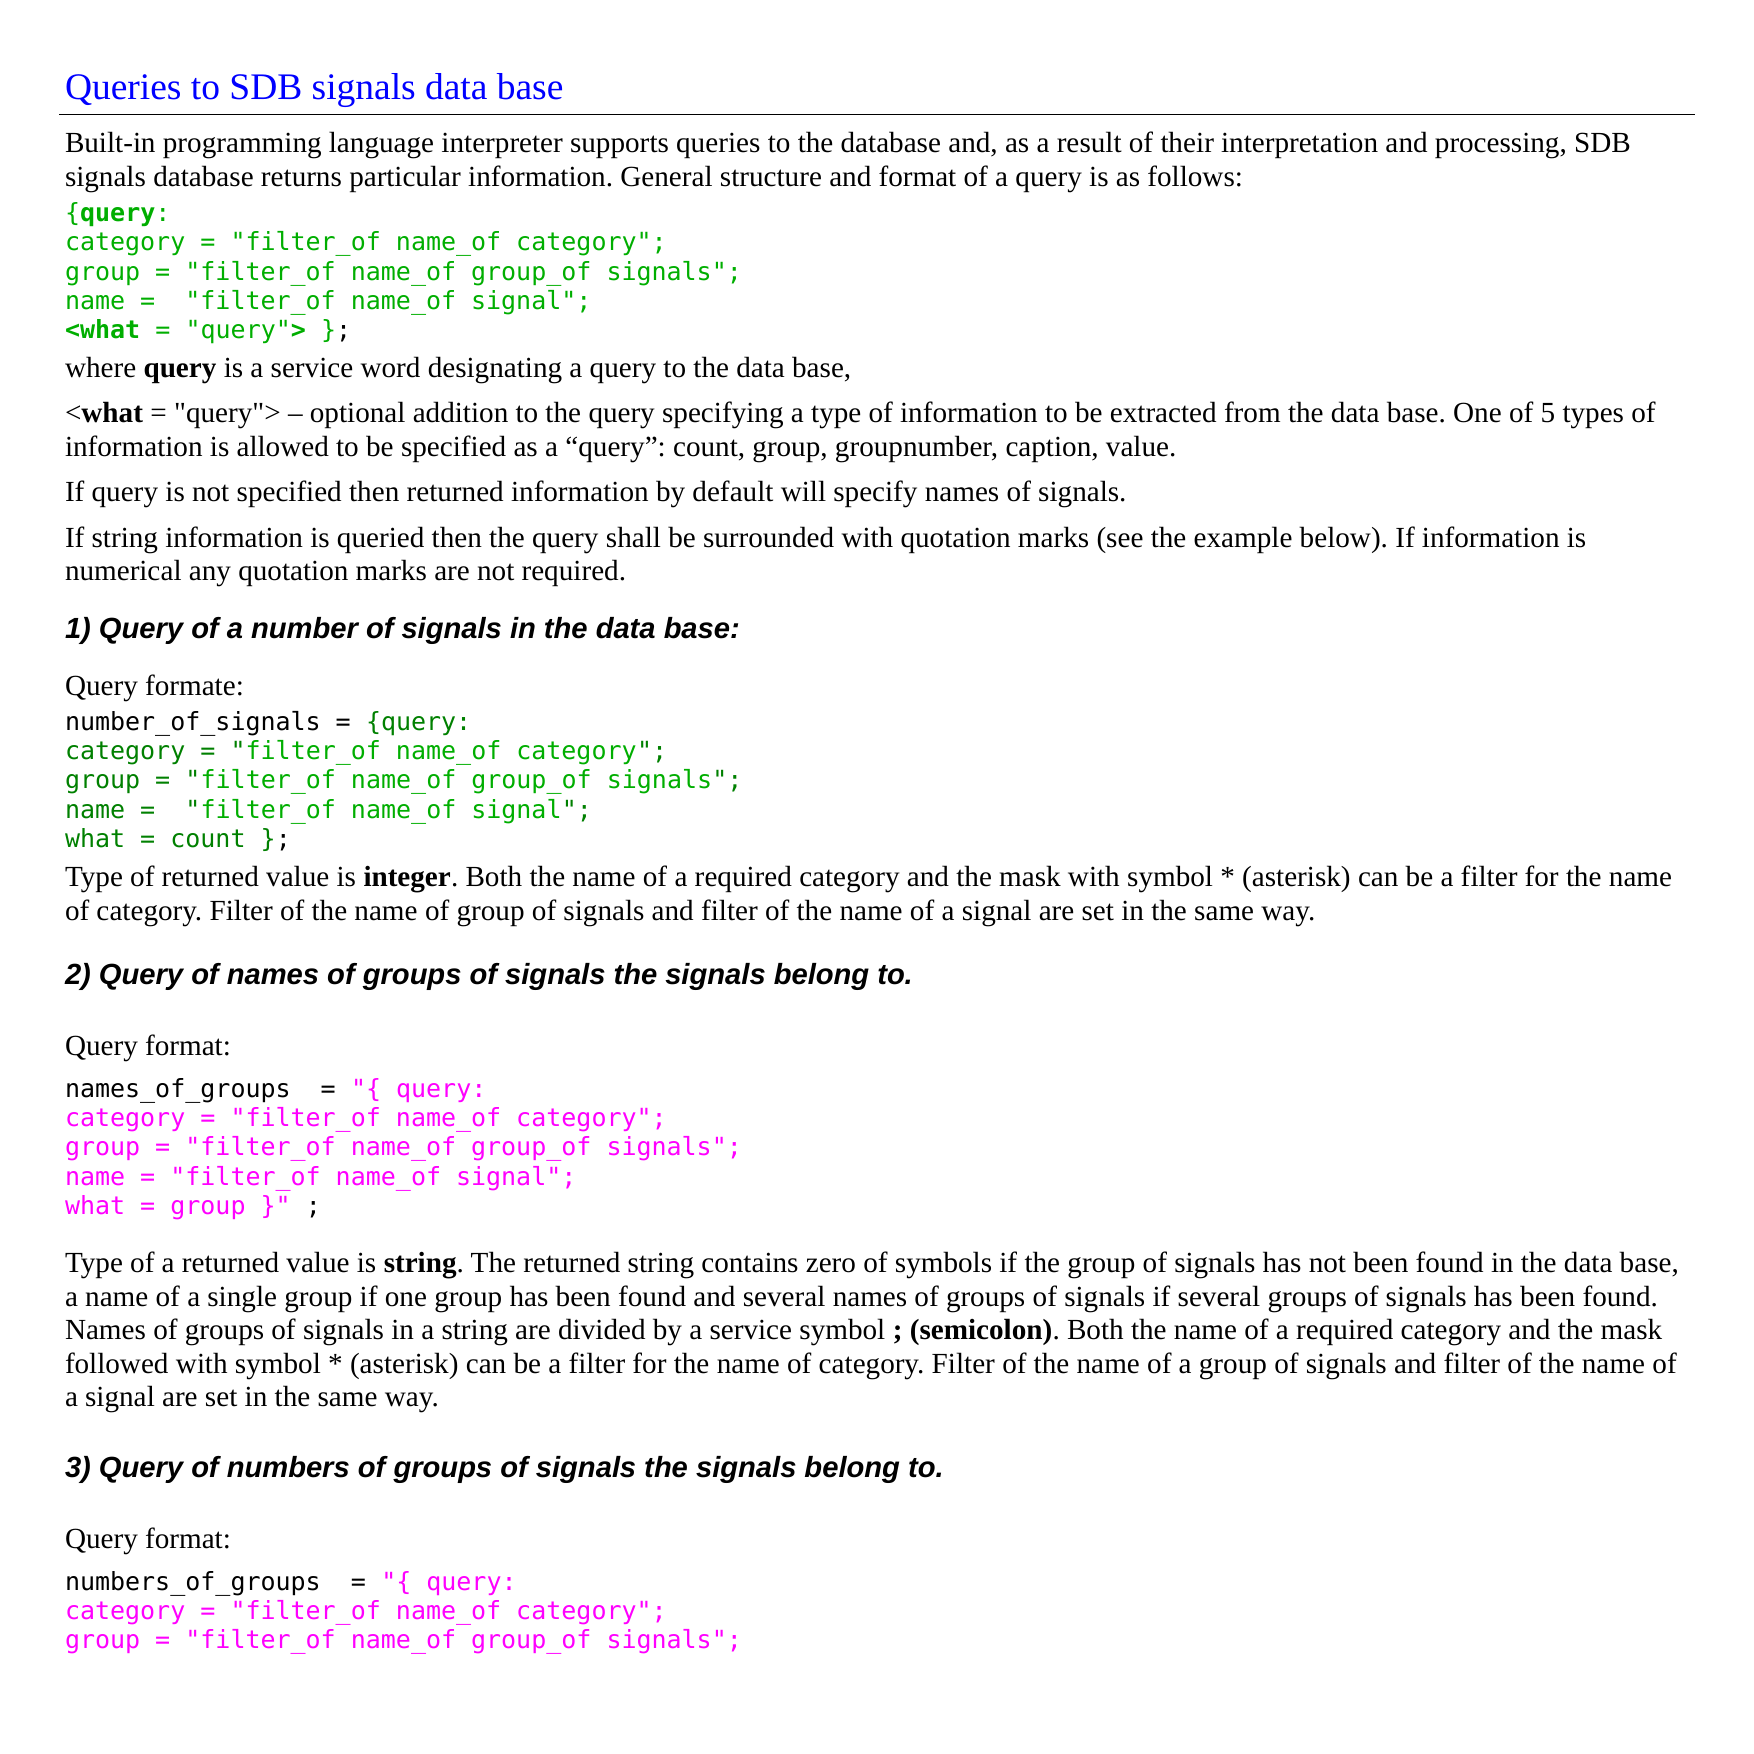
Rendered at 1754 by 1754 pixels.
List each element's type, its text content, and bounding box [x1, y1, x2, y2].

table_cell Built-in programming language interpreter supports queries to the database and, as a result of their interpretation and processing, SDB signals database returns particular information. General structure and format of a query is as follows: {query: category = "filter_of name_of category"; group = "filter_of name_of group_of signals"; name = "filter_of name_of signal"; <what = "query"> }; where query is a service word designating a query to the data base, <what = "query"> – optional addition to the query specifying a type of information to be extracted from the data base. One of 5 types of information is allowed to be specified as a “query”: count, group, groupnumber, caption, value. If query is not specified then returned information by default will specify names of signals. If string information is queried then the query shall be surrounded with quotation marks (see the example below). If information is numerical any quotation marks are not required. 1) Query of a number of signals in the data base: Query formate: number_of_signals = {query: category = "filter_of name_of category"; group = "filter_of name_of group_of signals"; name = "filter_of name_of signal"; what = count }; Type of returned value is integer. Both the name of a required category and the mask with symbol * (asterisk) can be a filter for the name of category. Filter of the name of group of signals and filter of the name of a signal are set in the same way. 2) Query of names of groups of signals the signals belong to. Query format: names_of_groups = "{ query: category = "filter_of name_of category"; group = "filter_of name_of group_of signals"; name = "filter_of name_of signal"; what = group }" ; Type of a returned value is string. The returned string contains zero of symbols if the group of signals has not been found in the data base, a name of a single group if one group has been found and several names of groups of signals if several groups of signals has been found. Names of groups of signals in a string are divided by a service symbol ; (semicolon). Both the name of a required category and the mask followed with symbol * (asterisk) can be a filter for the name of category. Filter of the name of a group of signals and filter of the name of a signal are set in the same way. 3) Query of numbers of groups of signals the signals belong to. Query format: numbers_of_groups = "{ query: category = "filter_of name_of category"; group = "filter_of name_of group_of signals"; [59, 115, 1695, 1690]
table_header Queries to SDB signals data base [59, 59, 1695, 114]
